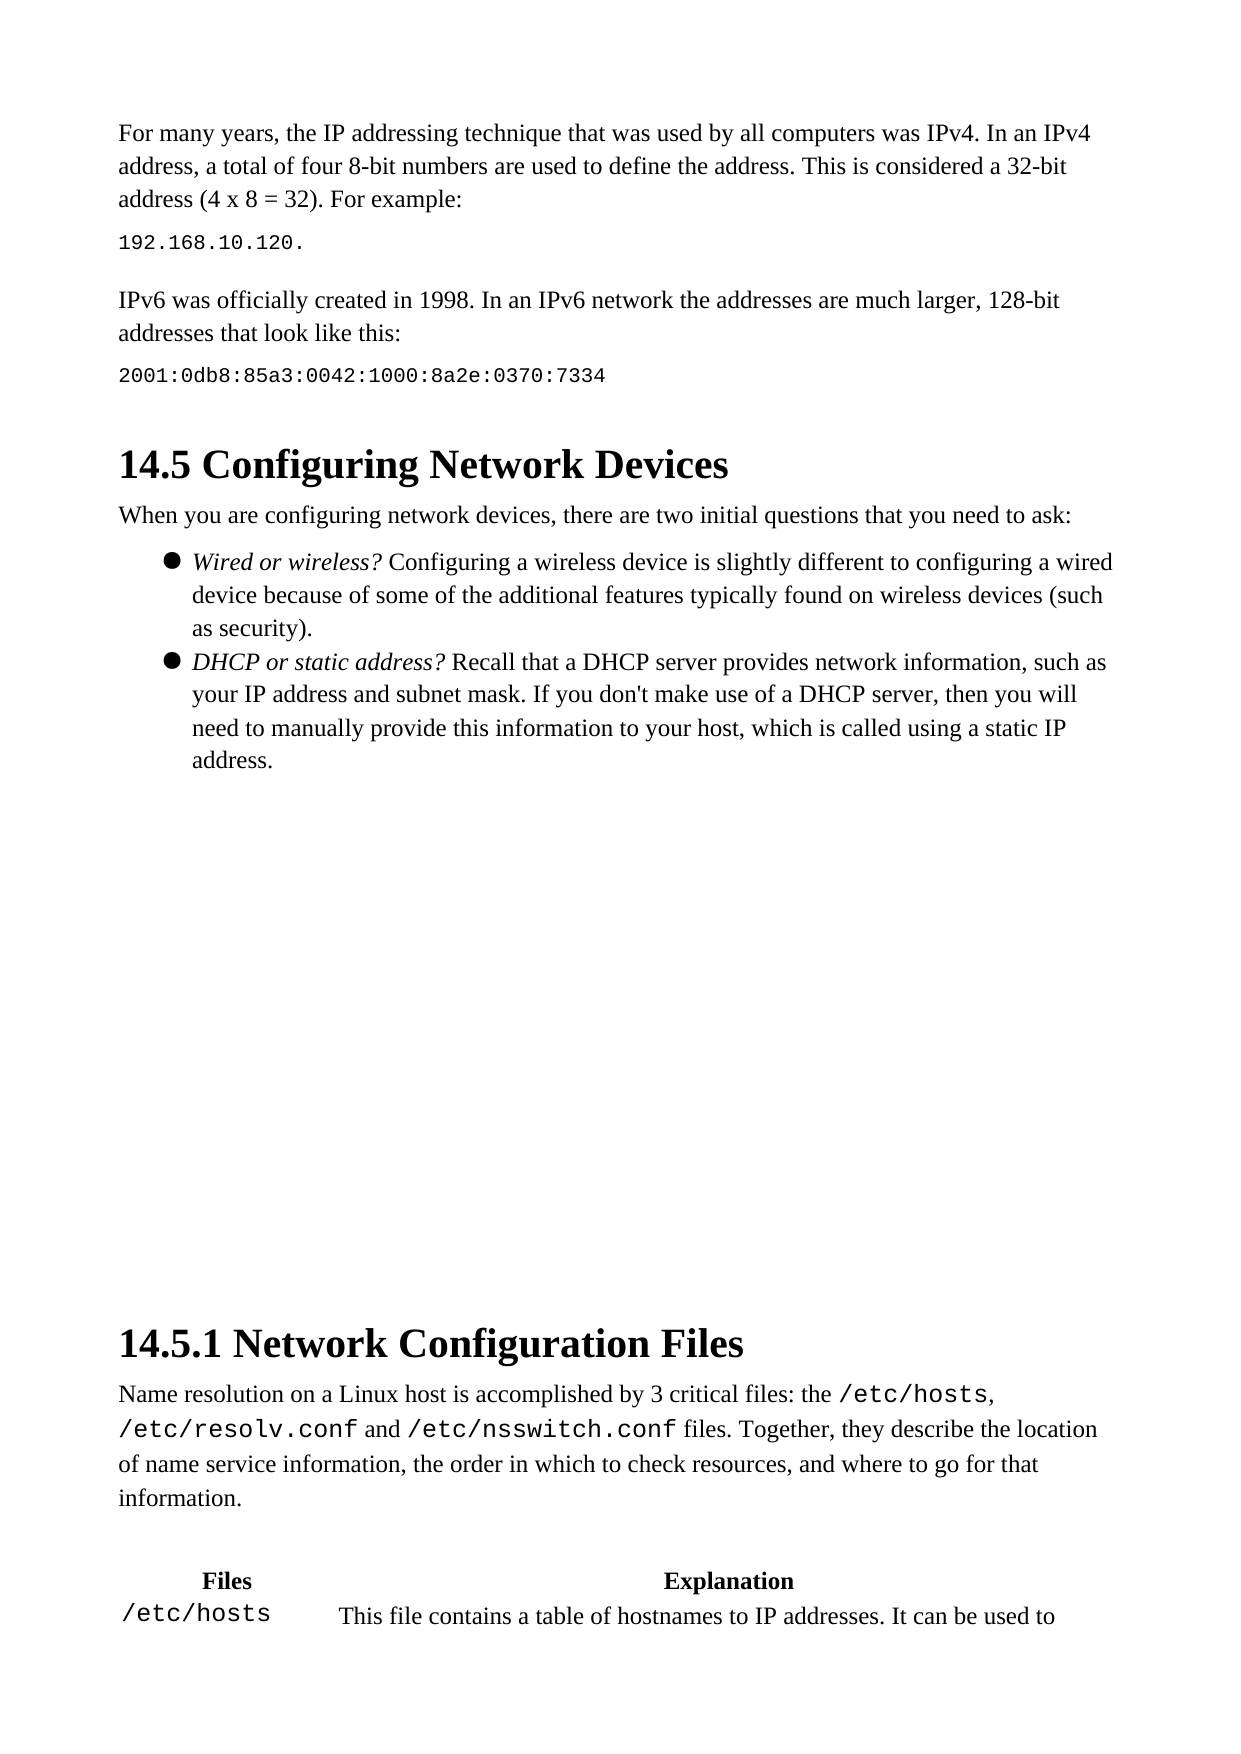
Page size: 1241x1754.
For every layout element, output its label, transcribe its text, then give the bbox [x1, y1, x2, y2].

subtitle 14.5 Configuring Network Devices [118, 439, 1122, 487]
text 192.168.10.120. [118, 232, 1122, 255]
table_header Explanation [335, 1563, 1122, 1598]
list DHCP or static address? Recall that a DHCP server provides network information, such as your IP address and subnet mask. If you don't make use of a DHCP server, then you will need to manually provide this information to your host, which is called using a static IP address. ‌ [162, 647, 1122, 774]
text Name resolution on a Linux host is accomplished by 3 critical files: the /etc/hosts, /etc/resolv.conf and /etc/nsswitch.conf files. Together, they describe the location of name service information, the order in which to check resources, and where to go for that information. [118, 1379, 1122, 1511]
text For many years, the IP addressing technique that was used by all computers was IPv4. In an IPv4 address, a total of four 8-bit numbers are used to define the address. This is considered a 32-bit address (4 x 8 = 32). For example: [118, 118, 1122, 213]
text 2001:0db8:85a3:0042:1000:8a2e:0370:7334 [118, 366, 1122, 389]
text When you are configuring network devices, there are two initial questions that you need to ask: [118, 500, 1122, 529]
table_cell This file contains a table of hostnames to IP addresses. It can be used to [335, 1598, 1122, 1632]
text IPv6 was officially created in 1998. In an IPv6 network the addresses are much larger, 128-bit addresses that look like this: [118, 285, 1122, 347]
list Wired or wireless? Configuring a wireless device is slightly different to configuring a wired device because of some of the additional features typically found on wireless devices (such as security). [162, 547, 1122, 642]
table_header Files [118, 1563, 335, 1598]
subtitle 14.5.1 Network Configuration Files [118, 1319, 1122, 1367]
table_cell /etc/hosts [118, 1598, 335, 1632]
